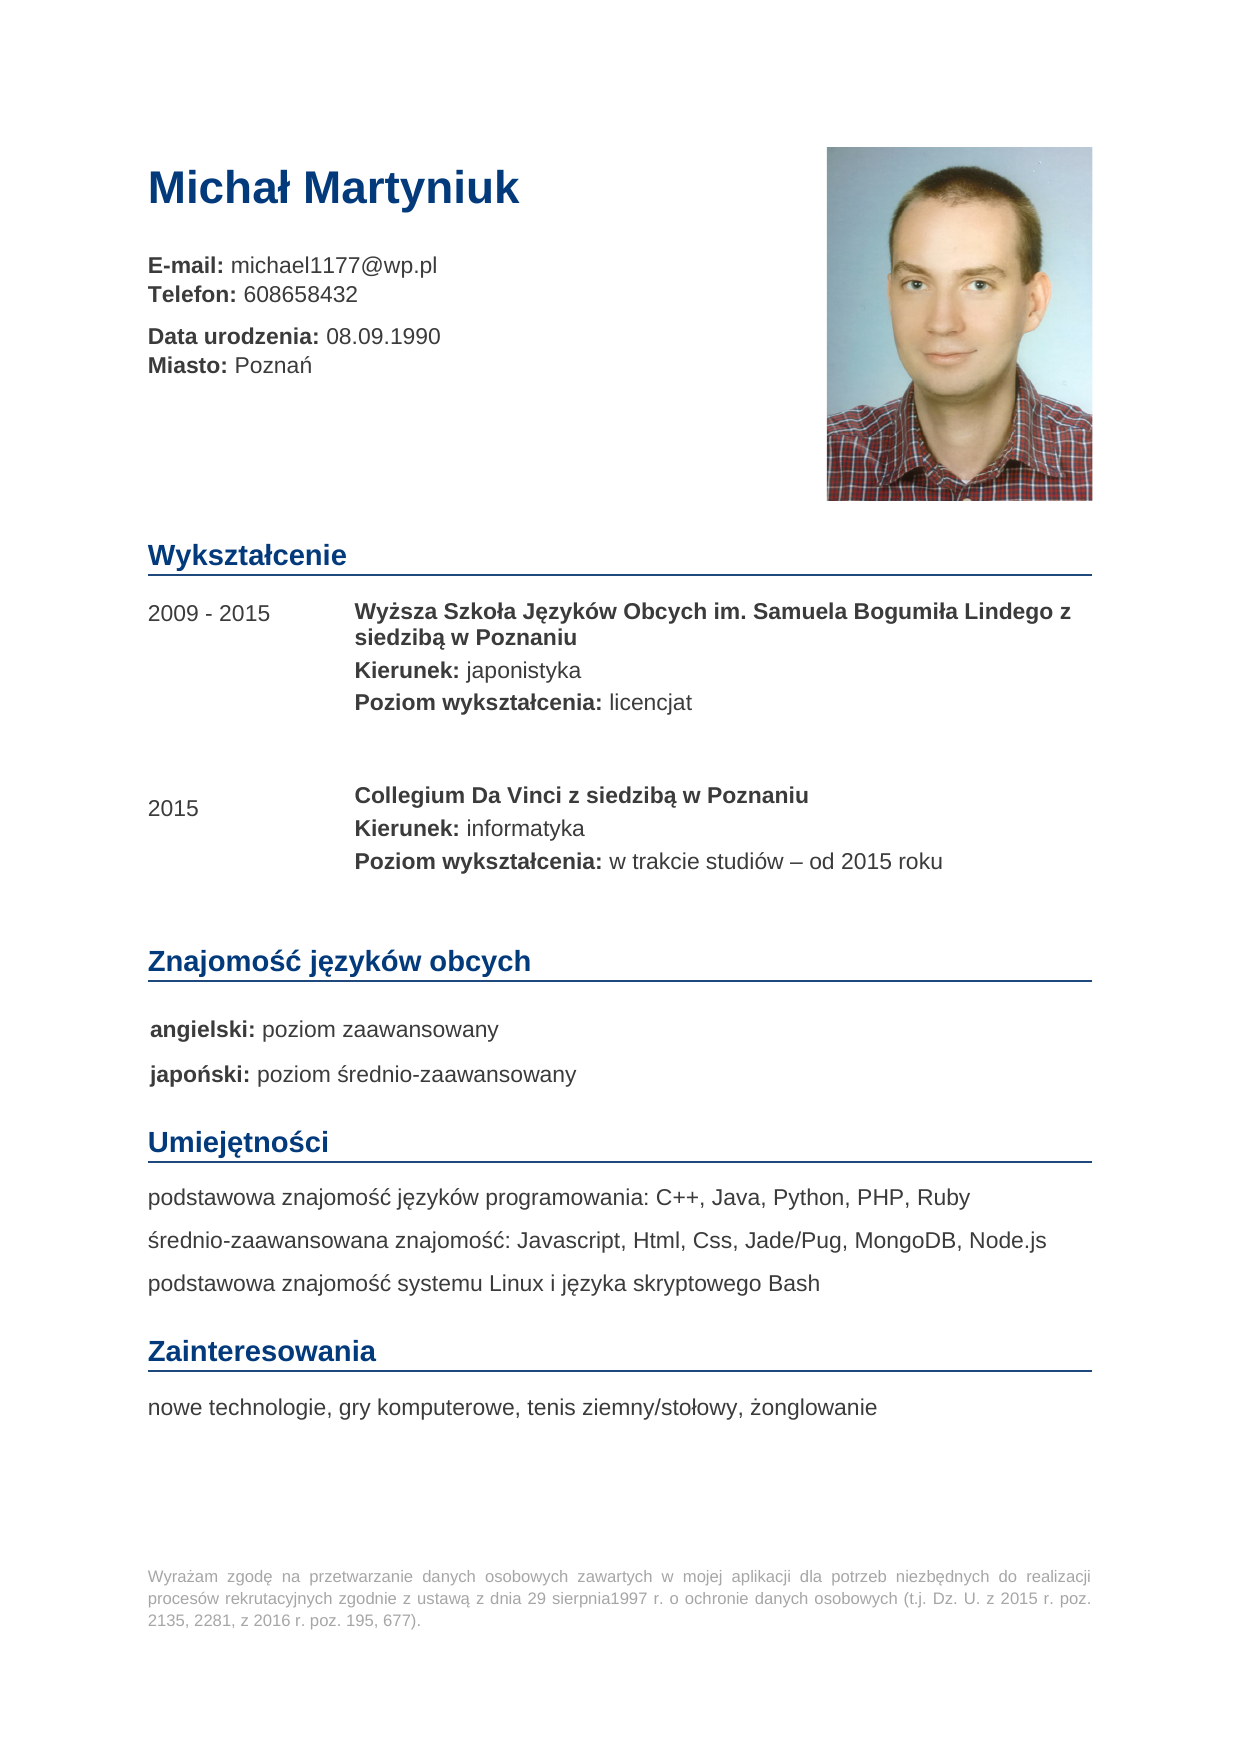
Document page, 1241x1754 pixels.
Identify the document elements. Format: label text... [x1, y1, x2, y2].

table_header Wyższa Szkoła Języków Obcych im. Samuela Bogumiła Lindego z siedzibą w Poznaniu Kierunek: japonistyka Poziom wykształcenia: licencjat [354, 581, 1093, 748]
table_header angielski: poziom zaawansowany [150, 997, 1082, 1042]
subtitle Znajomość języków obcych [148, 944, 1092, 980]
table_header Michał Martyniuk E-mail: michael1177@wp.pl Telefon: 608658432 Data urodzenia: 08.09.1990 Miasto: Poznań [148, 148, 826, 501]
text Wyrażam zgodę na przetwarzanie danych osobowych zawartych w mojej aplikacji dla potrzeb niezbędnych do realizacji procesów rekrutacyjnych zgodnie z ustawą z dnia 29 sierpnia1997 r. o ochronie danych osobowych (t.j. Dz. U. z 2015 r. poz. 2135, 2281, z 2016 r. poz. 195, 677). [148, 1567, 1092, 1630]
text podstawowa znajomość języków programowania: C++, Java, Python, PHP, Ruby [148, 1184, 1092, 1211]
text średnio-zaawansowana znajomość: Javascript, Html, Css, Jade/Pug, MongoDB, Node.js [148, 1227, 1092, 1254]
table_cell japoński: poziom średnio-zaawansowany [150, 1043, 1082, 1087]
table_header 2009 - 2015 [148, 581, 354, 748]
text podstawowa znajomość systemu Linux i języka skryptowego Bash [148, 1270, 1092, 1297]
subtitle Zainteresowania [148, 1334, 1092, 1370]
text nowe technologie, gry komputerowe, tenis ziemny/stołowy, żonglowanie [148, 1394, 1092, 1420]
table_header 2015 [148, 776, 354, 907]
table_header Collegium Da Vinci z siedzibą w Poznaniu Kierunek: informatyka Poziom wykształcenia: w trakcie studiów – od 2015 roku [354, 776, 1093, 907]
subtitle Umiejętności [148, 1125, 1092, 1161]
subtitle Wykształcenie [148, 538, 1092, 574]
picture [826, 147, 1093, 501]
